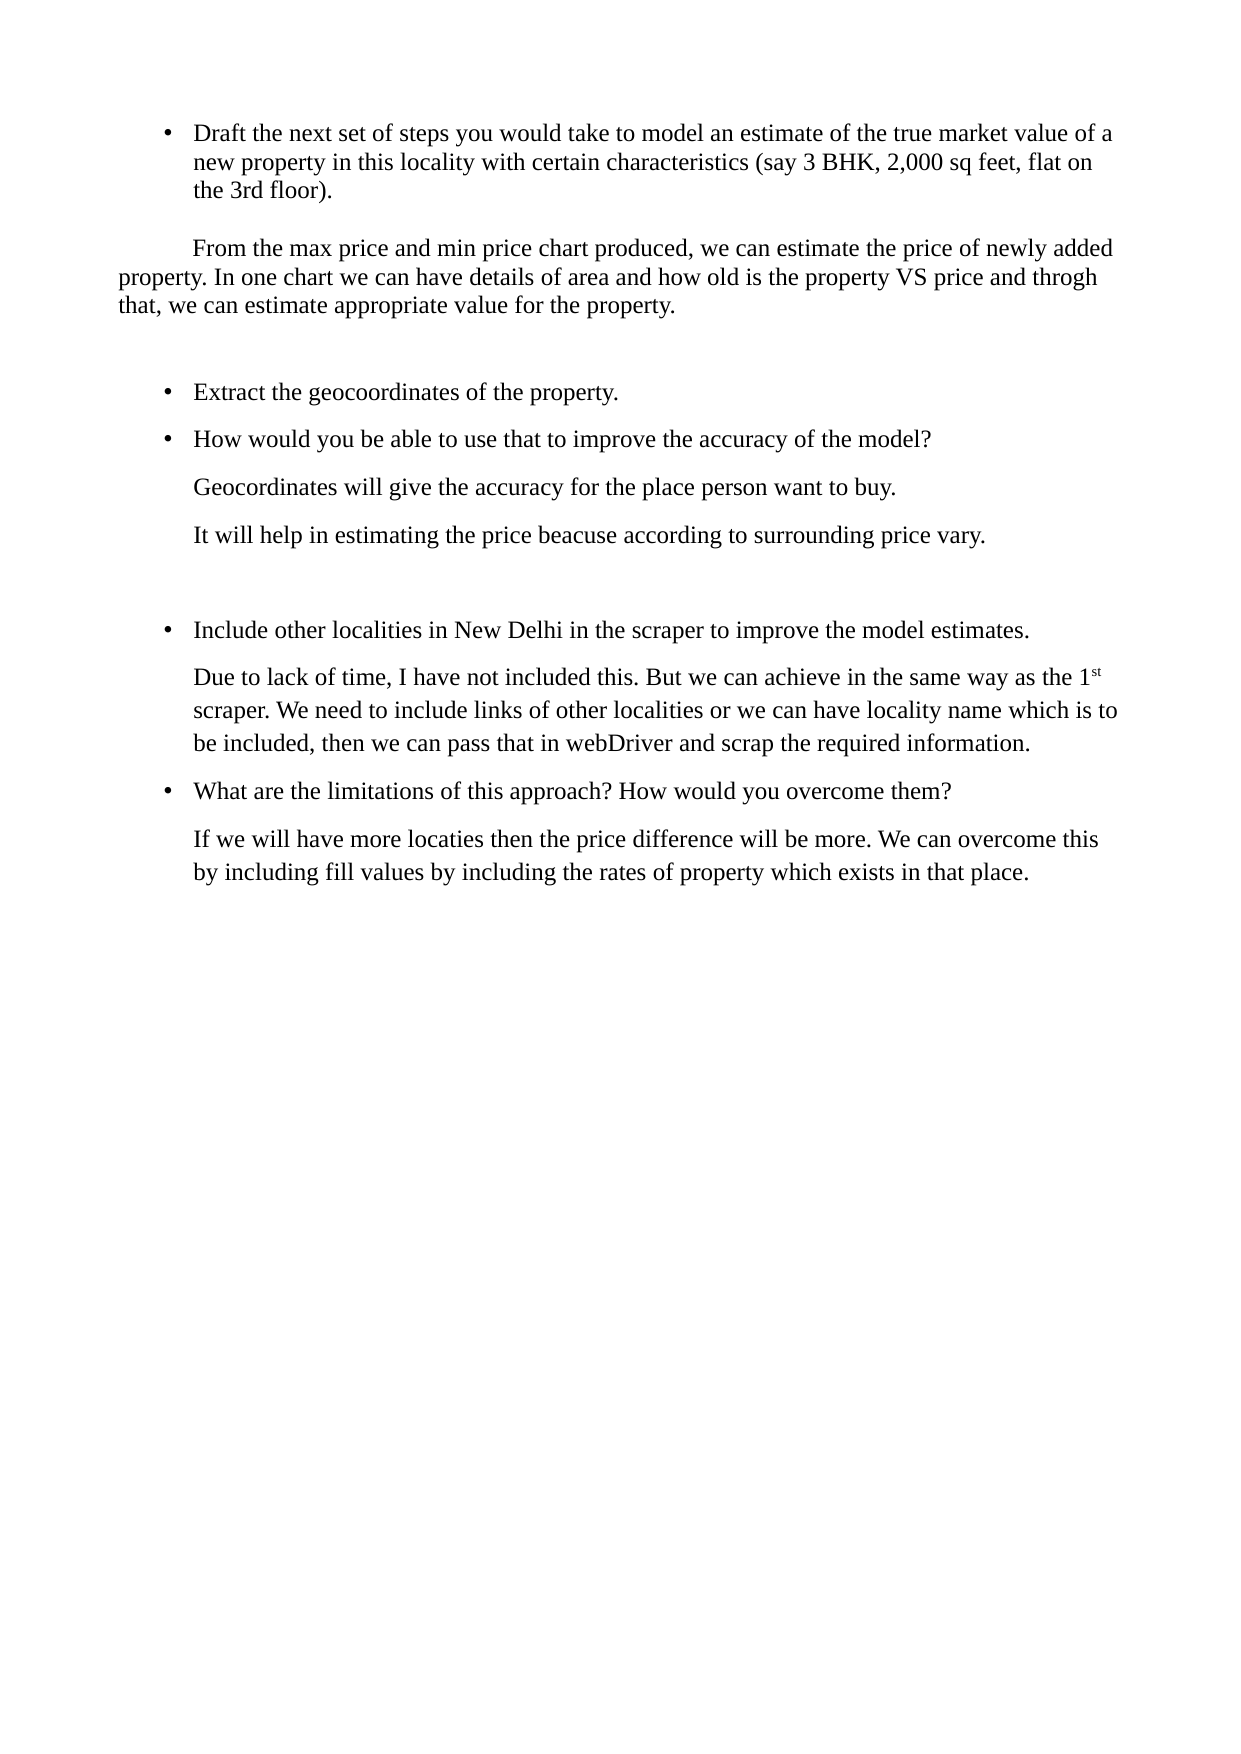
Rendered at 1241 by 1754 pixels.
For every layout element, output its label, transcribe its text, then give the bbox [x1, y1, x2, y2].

text From the max price and min price chart produced, we can estimate the price of newly added property. In one chart we can have details of area and how old is the property VS price and throgh that, we can estimate appropriate value for the property. [118, 233, 1122, 319]
list Due to lack of time, I have not included this. But we can achieve in the same way as the 1st scraper. We need to include links of other localities or we can have locality name which is to be included, then we can pass that in webDriver and scrap the required information. [164, 662, 1122, 757]
list Extract the geocoordinates of the property. [164, 377, 1122, 406]
list If we will have more locaties then the price difference will be more. We can overcome this by including fill values by including the rates of property which exists in that place. [164, 824, 1122, 886]
list It will help in estimating the price beacuse according to surrounding price vary. [164, 520, 1122, 548]
list How would you be able to use that to improve the accuracy of the model? [164, 424, 1122, 453]
list Include other localities in New Delhi in the scraper to improve the model estimates. [164, 615, 1122, 644]
list Geocordinates will give the accuracy for the place person want to buy. [164, 472, 1122, 501]
list Draft the next set of steps you would take to model an estimate of the true market value of a new property in this locality with certain characteristics (say 3 BHK, 2,000 sq feet, flat on the 3rd floor). [164, 118, 1122, 204]
list What are the limitations of this approach? How would you overcome them? [164, 776, 1122, 805]
